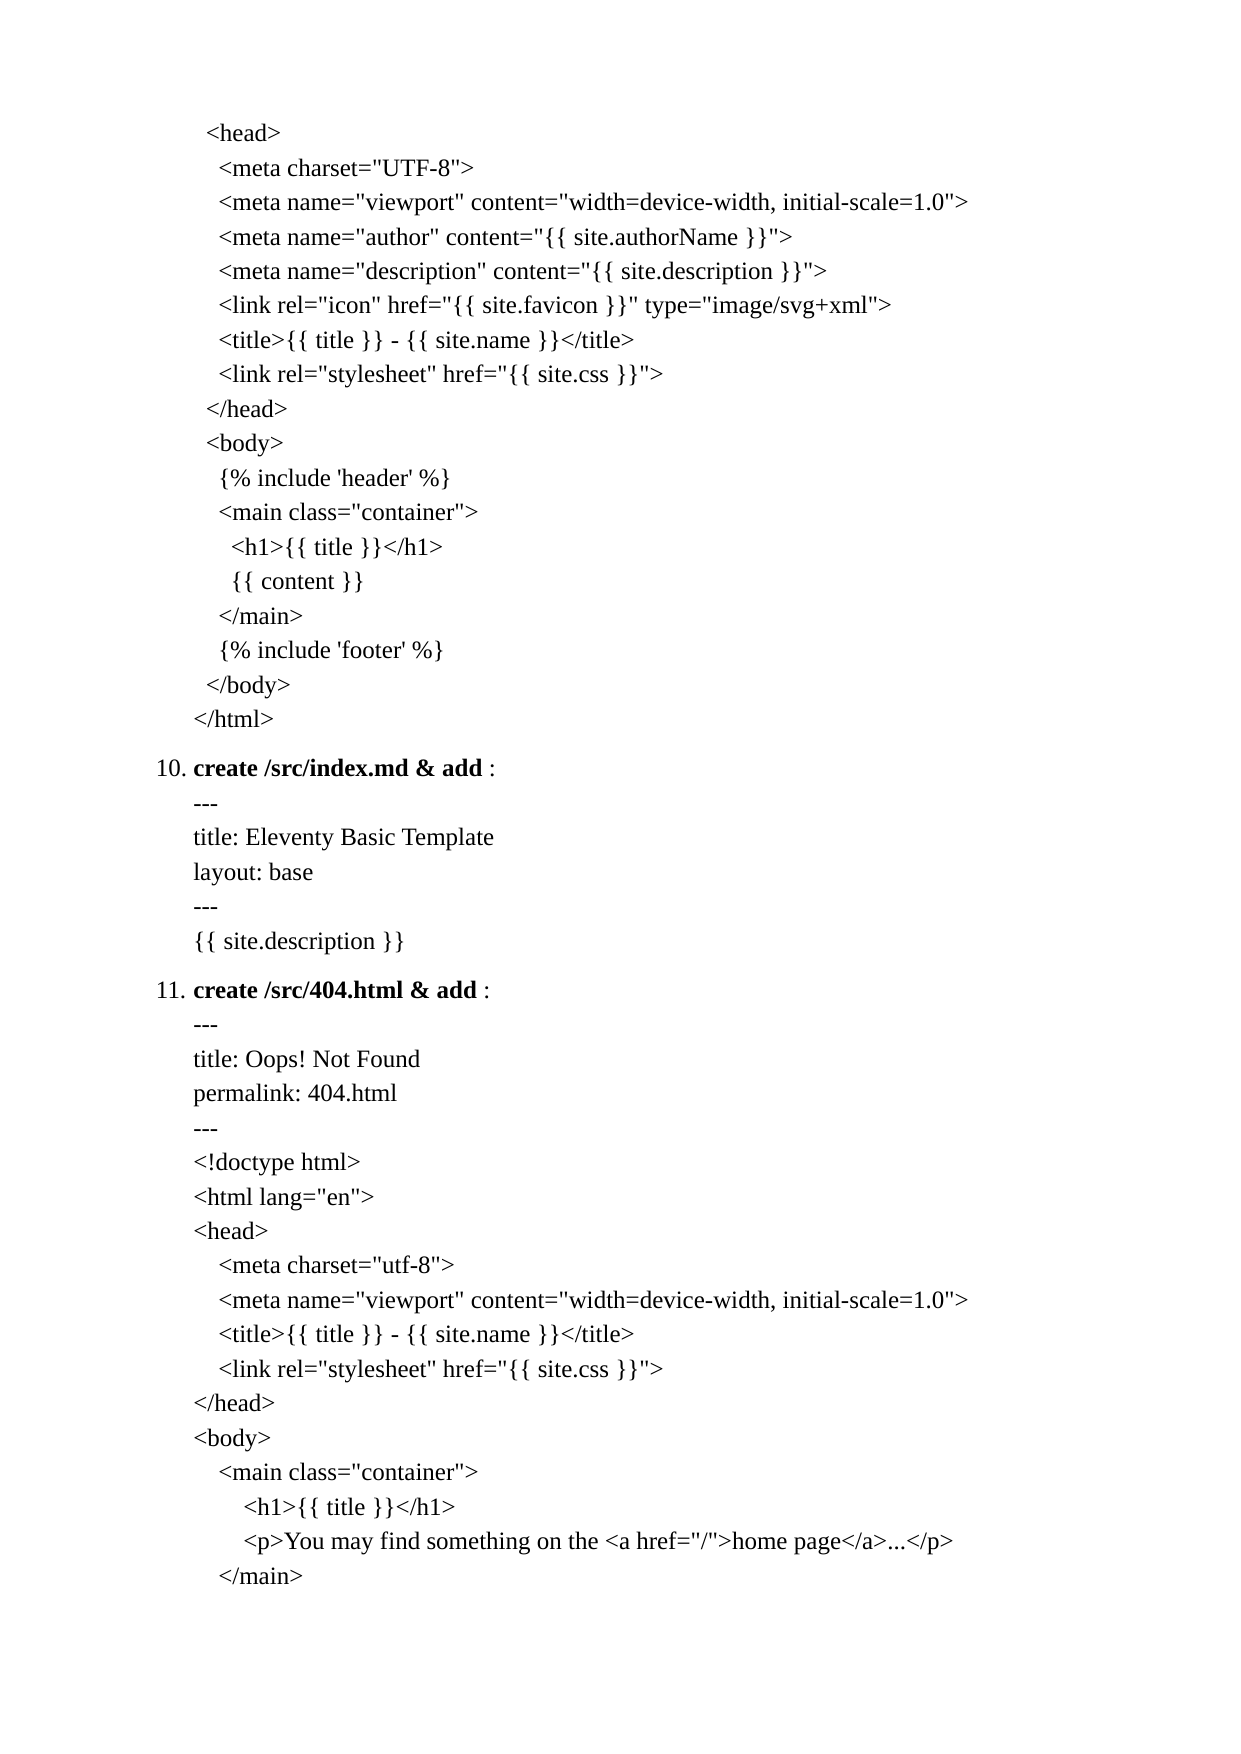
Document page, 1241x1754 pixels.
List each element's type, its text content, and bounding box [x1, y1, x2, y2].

list <head> <meta charset="UTF-8"> <meta name="viewport" content="width=device-width, initial-scale=1.0"> <meta name="author" content="{{ site.authorName }}"> <meta name="description" content="{{ site.description }}"> <link rel="icon" href="{{ site.favicon }}" type="image/svg+xml"> <title>{{ title }} - {{ site.name }}</title> <link rel="stylesheet" href="{{ site.css }}"> </head> <body> {% include 'header' %} <main class="container"> <h1>{{ title }}</h1> {{ content }} </main> {% include 'footer' %} </body> </html> [156, 118, 1122, 733]
list create /src/index.md & add : --- title: Eleventy Basic Template layout: base --- {{ site.description }} [156, 753, 1122, 954]
list create /src/404.html & add : --- title: Oops! Not Found permalink: 404.html --- <!doctype html> <html lang="en"> <head> <meta charset="utf-8"> <meta name="viewport" content="width=device-width, initial-scale=1.0"> <title>{{ title }} - {{ site.name }}</title> <link rel="stylesheet" href="{{ site.css }}"> </head> <body> <main class="container"> <h1>{{ title }}</h1> <p>You may find something on the <a href="/">home page</a>...</p> </main> [156, 975, 1122, 1590]
